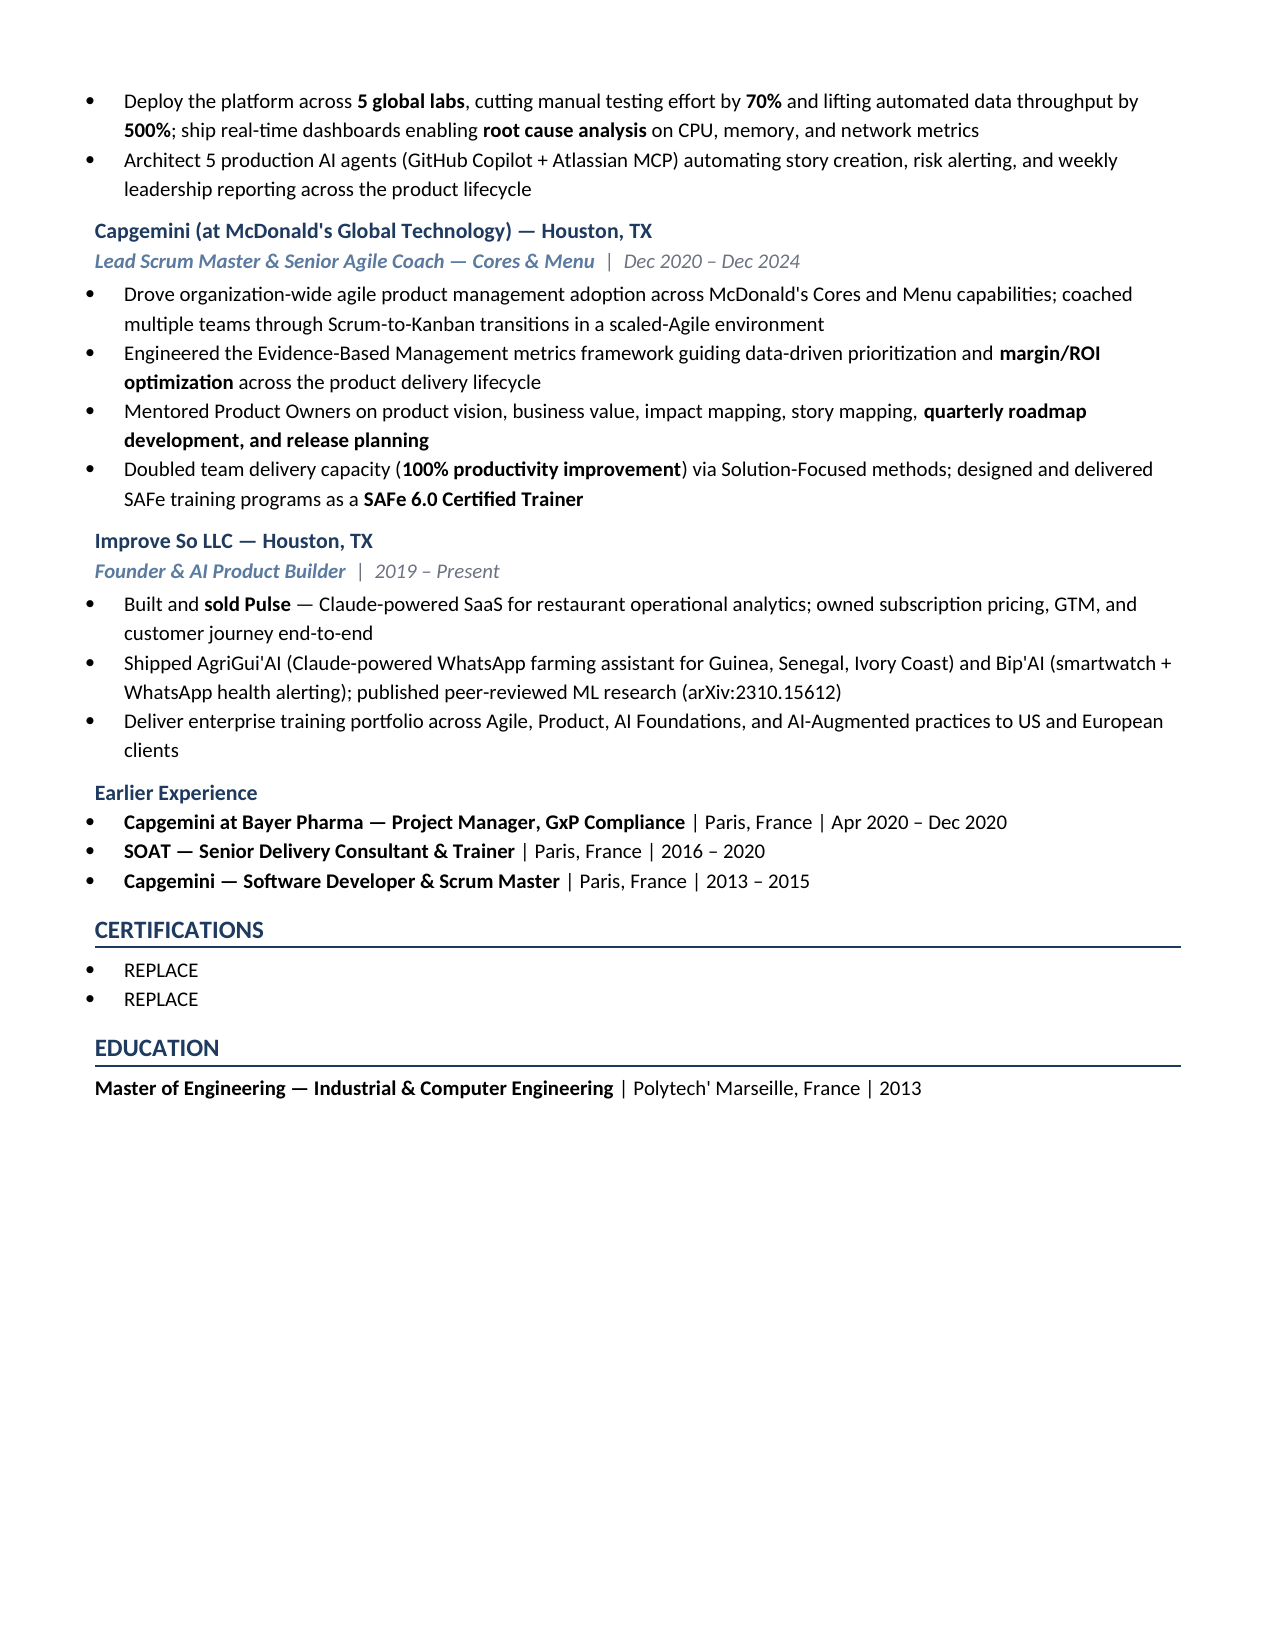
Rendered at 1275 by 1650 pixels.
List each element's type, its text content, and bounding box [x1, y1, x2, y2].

list SOAT — Senior Delivery Consultant & Trainer | Paris, France | 2016 – 2020 [86, 839, 1181, 864]
text Capgemini (at McDonald's Global Technology) — Houston, TX [94, 218, 1181, 244]
text Lead Scrum Master & Senior Agile Coach — Cores & Menu | Dec 2020 – Dec 2024 [94, 248, 1181, 274]
list Architect 5 production AI agents (GitHub Copilot + Atlassian MCP) automating story creation, risk alerting, and weekly leadership reporting across the product lifecycle [86, 147, 1181, 201]
list Mentored Product Owners on product vision, business value, impact mapping, story mapping, quarterly roadmap development, and release planning [86, 398, 1181, 453]
list REPLACE [86, 986, 1181, 1012]
list Shipped AgriGui'AI (Claude-powered WhatsApp farming assistant for Guinea, Senegal, Ivory Coast) and Bip'AI (smartwatch + WhatsApp health alerting); published peer-reviewed ML research (arXiv:2310.15612) [86, 650, 1181, 704]
text Master of Engineering — Industrial & Computer Engineering | Polytech' Marseille, France | 2013 [94, 1075, 1181, 1101]
list Drove organization-wide agile product management adoption across McDonald's Cores and Menu capabilities; coached multiple teams through Scrum-to-Kanban transitions in a scaled-Agile environment [86, 282, 1181, 336]
list Engineered the Evidence-Based Management metrics framework guiding data-driven prioritization and margin/ROI optimization across the product delivery lifecycle [86, 340, 1181, 394]
list Built and sold Pulse — Claude-powered SaaS for restaurant operational analytics; owned subscription pricing, GTM, and customer journey end-to-end [86, 591, 1181, 646]
text Earlier Experience [94, 779, 1181, 806]
list Doubled team delivery capacity (100% productivity improvement) via Solution-Focused methods; designed and delivered SAFe training programs as a SAFe 6.0 Certified Trainer [86, 457, 1181, 511]
text EDUCATION [94, 1032, 1181, 1067]
text Improve So LLC — Houston, TX [94, 527, 1181, 554]
text Founder & AI Product Builder | 2019 – Present [94, 558, 1181, 583]
list Capgemini at Bayer Pharma — Project Manager, GxP Compliance | Paris, France | Apr 2020 – Dec 2020 [86, 809, 1181, 835]
list Capgemini — Software Developer & Scrum Master | Paris, France | 2013 – 2015 [86, 868, 1181, 893]
list REPLACE [86, 957, 1181, 982]
text CERTIFICATIONS [94, 914, 1181, 948]
list Deploy the platform across 5 global labs, cutting manual testing effort by 70% and lifting automated data throughput by 500%; ship real-time dashboards enabling root cause analysis on CPU, memory, and network metrics [86, 88, 1181, 143]
list Deliver enterprise training portfolio across Agile, Product, AI Foundations, and AI-Augmented practices to US and European clients [86, 708, 1181, 763]
